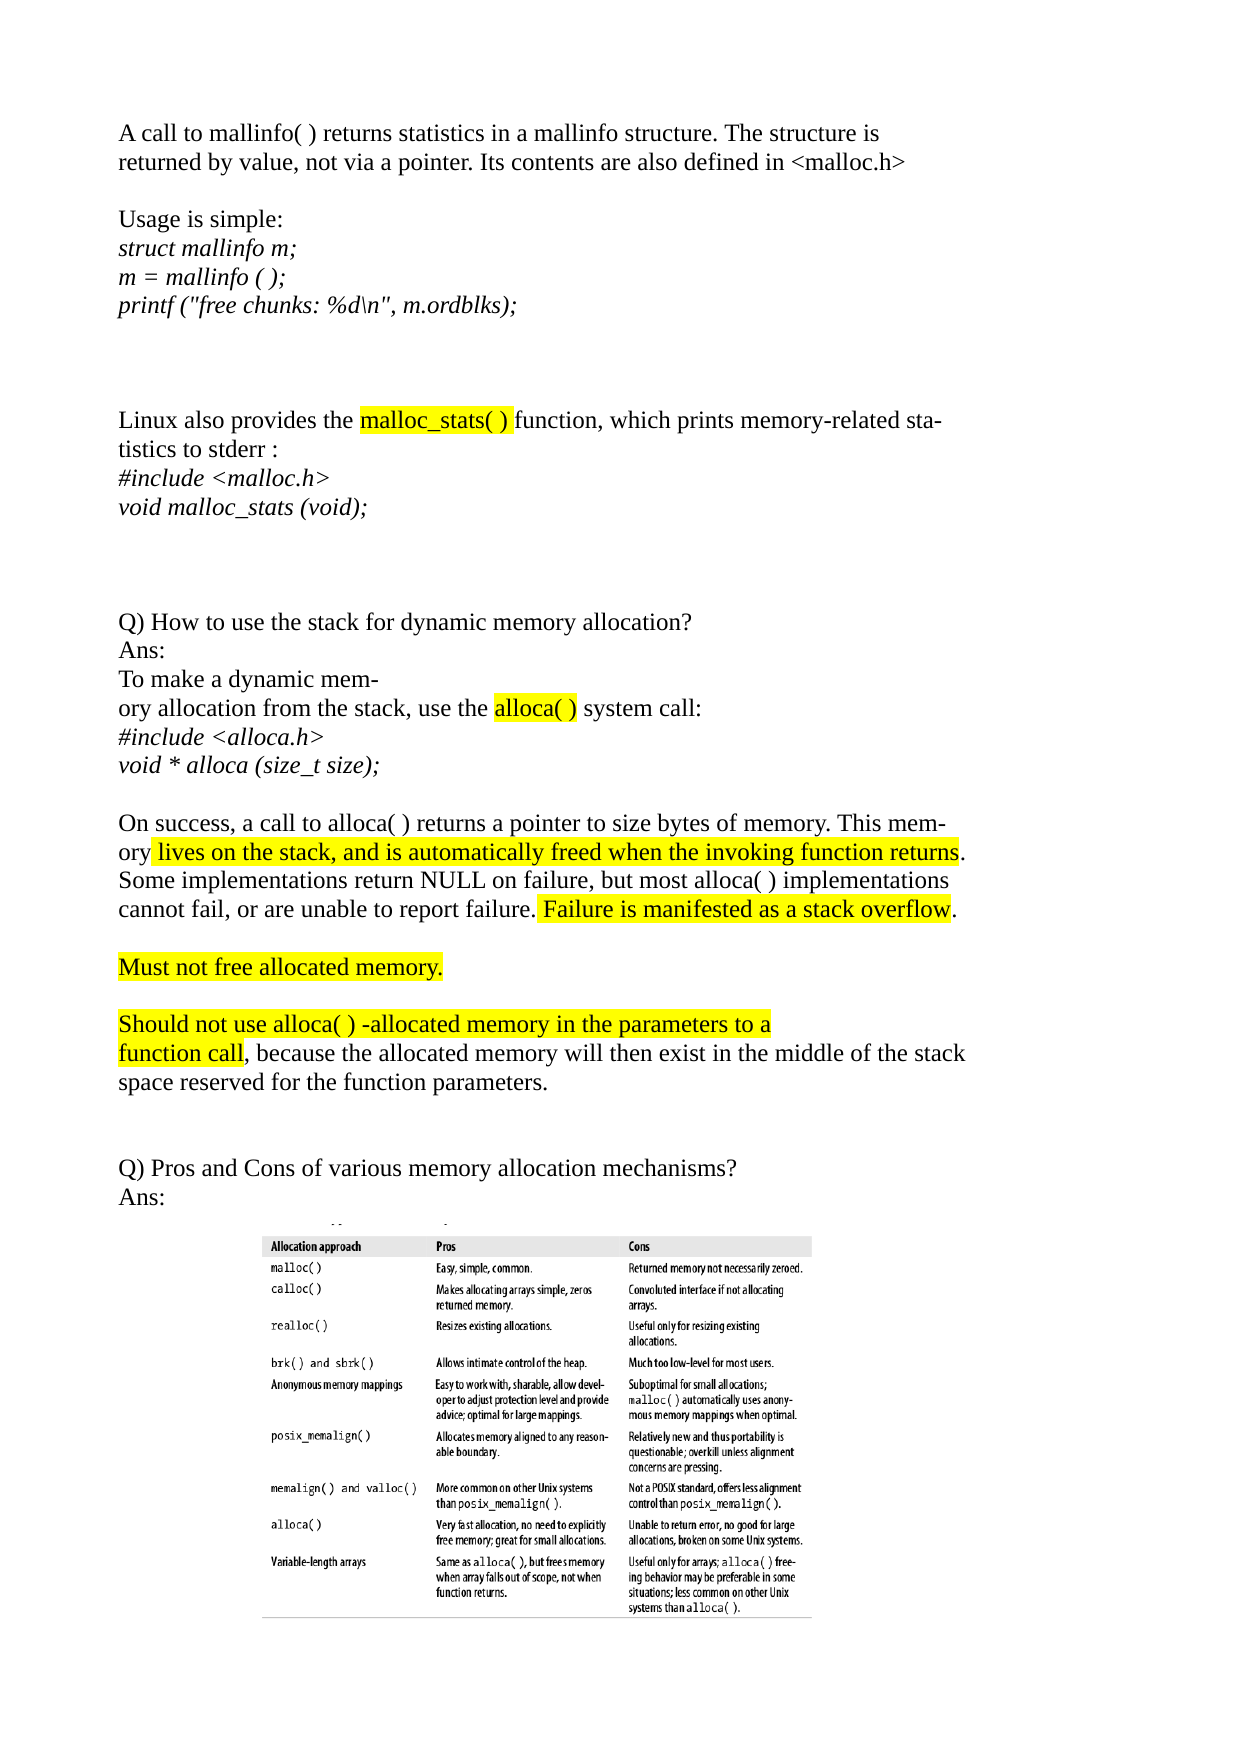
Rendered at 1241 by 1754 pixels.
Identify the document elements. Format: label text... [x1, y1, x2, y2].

text ory lives on the stack, and is automatically freed when the invoking function returns. [118, 837, 1122, 866]
text Must not free allocated memory. [118, 952, 1122, 981]
text To make a dynamic mem- [118, 664, 1122, 693]
text tistics to stderr : [118, 434, 1122, 463]
text void * alloca (size_t size); [118, 751, 1122, 779]
text Some implementations return NULL on failure, but most alloca( ) implementations [118, 866, 1122, 894]
text Q) Pros and Cons of various memory allocation mechanisms? [118, 1153, 1122, 1182]
text #include <alloca.h> [118, 722, 1122, 751]
text void malloc_stats (void); [118, 492, 1122, 521]
text #include <malloc.h> [118, 463, 1122, 492]
text Usage is simple: [118, 204, 1122, 233]
picture [249, 1224, 815, 1626]
text space reserved for the function parameters. [118, 1067, 1122, 1096]
text struct mallinfo m; [118, 233, 1122, 262]
text cannot fail, or are unable to report failure. Failure is manifested as a stack overflow. [118, 894, 1122, 923]
text Should not use alloca( ) -allocated memory in the parameters to a [118, 1009, 1122, 1038]
text function call, because the allocated memory will then exist in the middle of the stack [118, 1038, 1122, 1067]
text returned by value, not via a pointer. Its contents are also defined in <malloc.h> [118, 147, 1122, 176]
text m = mallinfo ( ); [118, 262, 1122, 291]
text printf ("free chunks: %d\n", m.ordblks); [118, 291, 1122, 319]
text Q) How to use the stack for dynamic memory allocation? [118, 607, 1122, 636]
text A call to mallinfo( ) returns statistics in a mallinfo structure. The structure is [118, 118, 1122, 147]
text Ans: [118, 1182, 1122, 1211]
text ory allocation from the stack, use the alloca( ) system call: [118, 693, 1122, 722]
text Ans: [118, 636, 1122, 664]
text Linux also provides the malloc_stats( ) function, which prints memory-related sta- [118, 406, 1122, 434]
text On success, a call to alloca( ) returns a pointer to size bytes of memory. This mem- [118, 808, 1122, 837]
